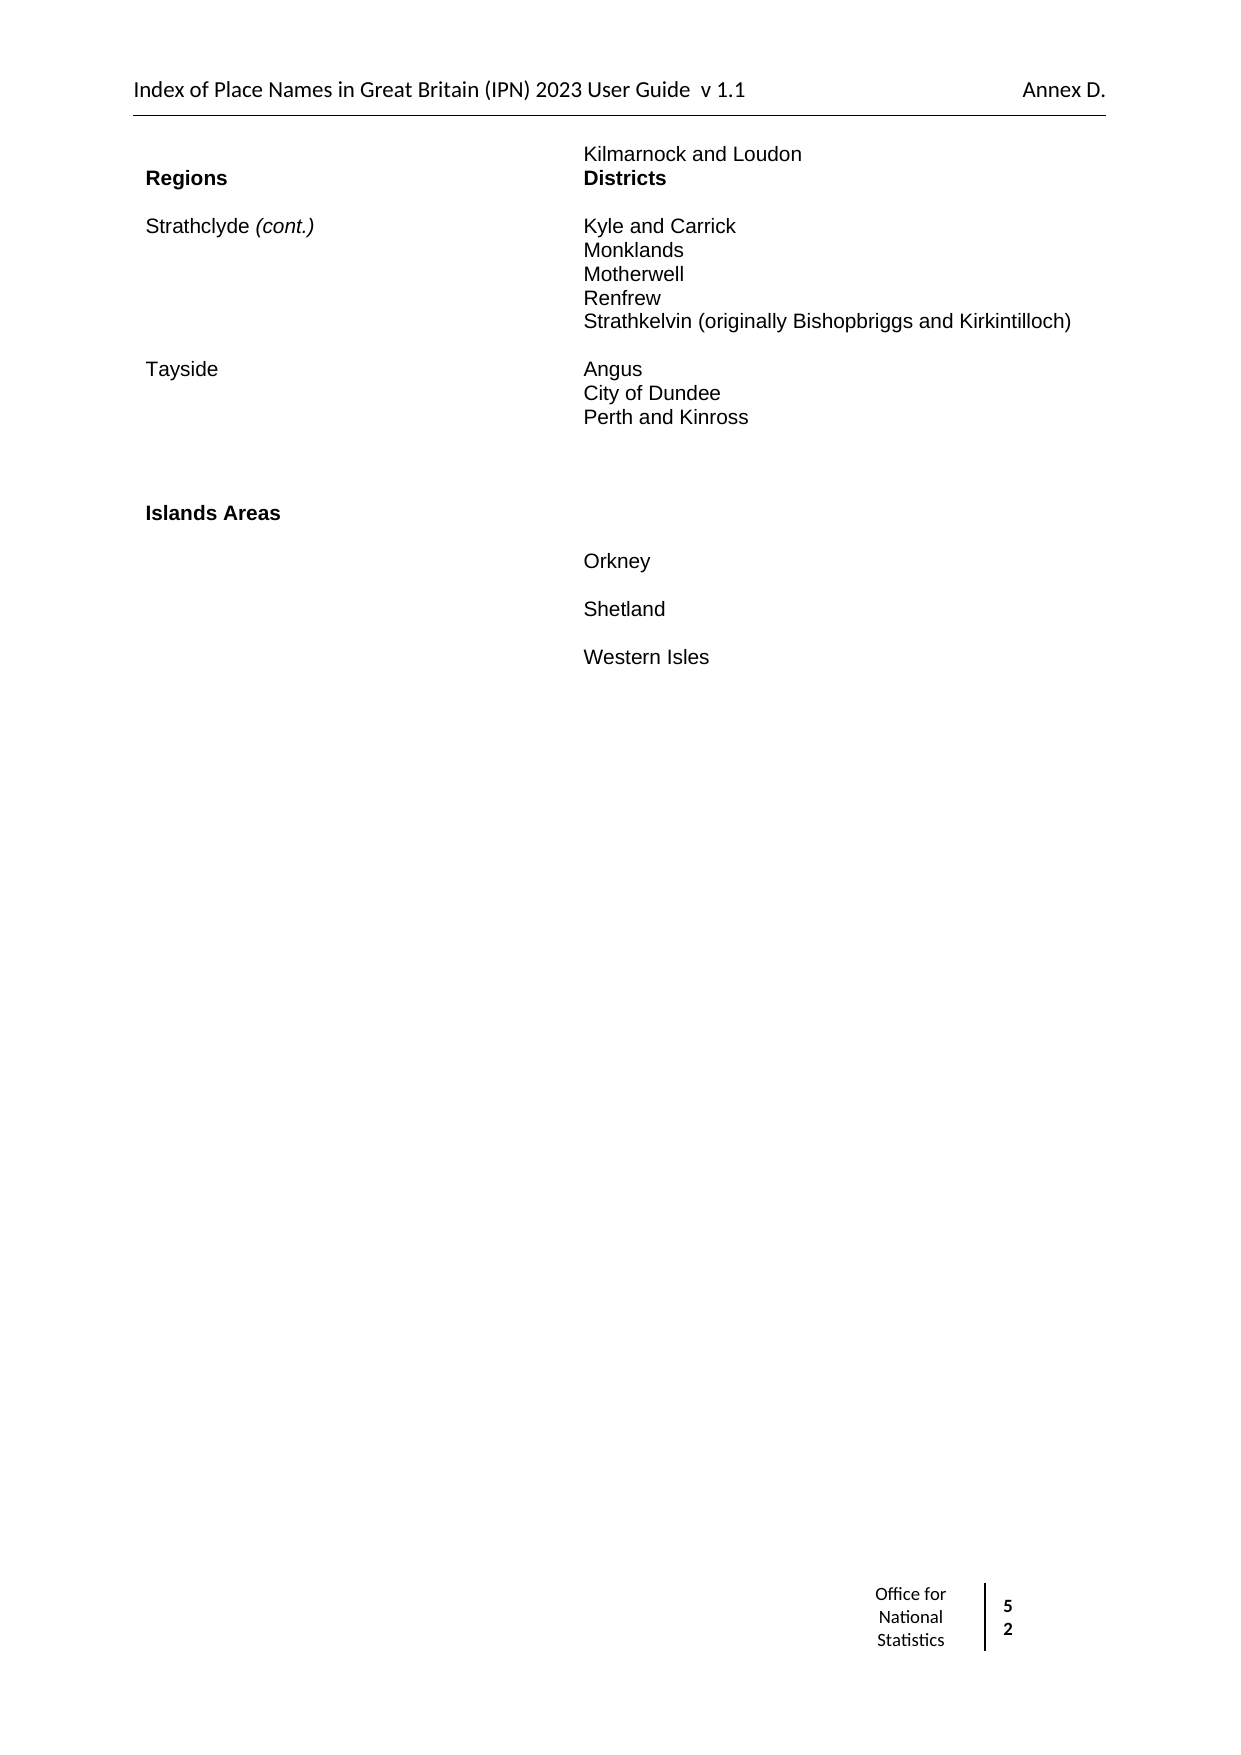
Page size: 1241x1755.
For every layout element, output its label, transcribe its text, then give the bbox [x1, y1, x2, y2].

text Renfrew [145, 285, 1094, 309]
text Tayside Angus [145, 357, 1094, 381]
text Monklands [145, 237, 1094, 261]
text Western Isles [145, 645, 1094, 669]
text Kilmarnock and Loudon [145, 142, 1094, 166]
text Strathkelvin (originally Bishopbriggs and Kirkintilloch) [145, 309, 1094, 333]
text Perth and Kinross [145, 405, 1094, 429]
text Motherwell [145, 261, 1094, 285]
text City of Dundee [145, 381, 1094, 405]
text Orkney [145, 549, 1094, 573]
text Islands Areas [145, 501, 1094, 525]
text Regions Districts [145, 166, 1094, 189]
text Strathclyde (cont.) Kyle and Carrick [145, 213, 1094, 237]
text Shetland [145, 597, 1094, 621]
